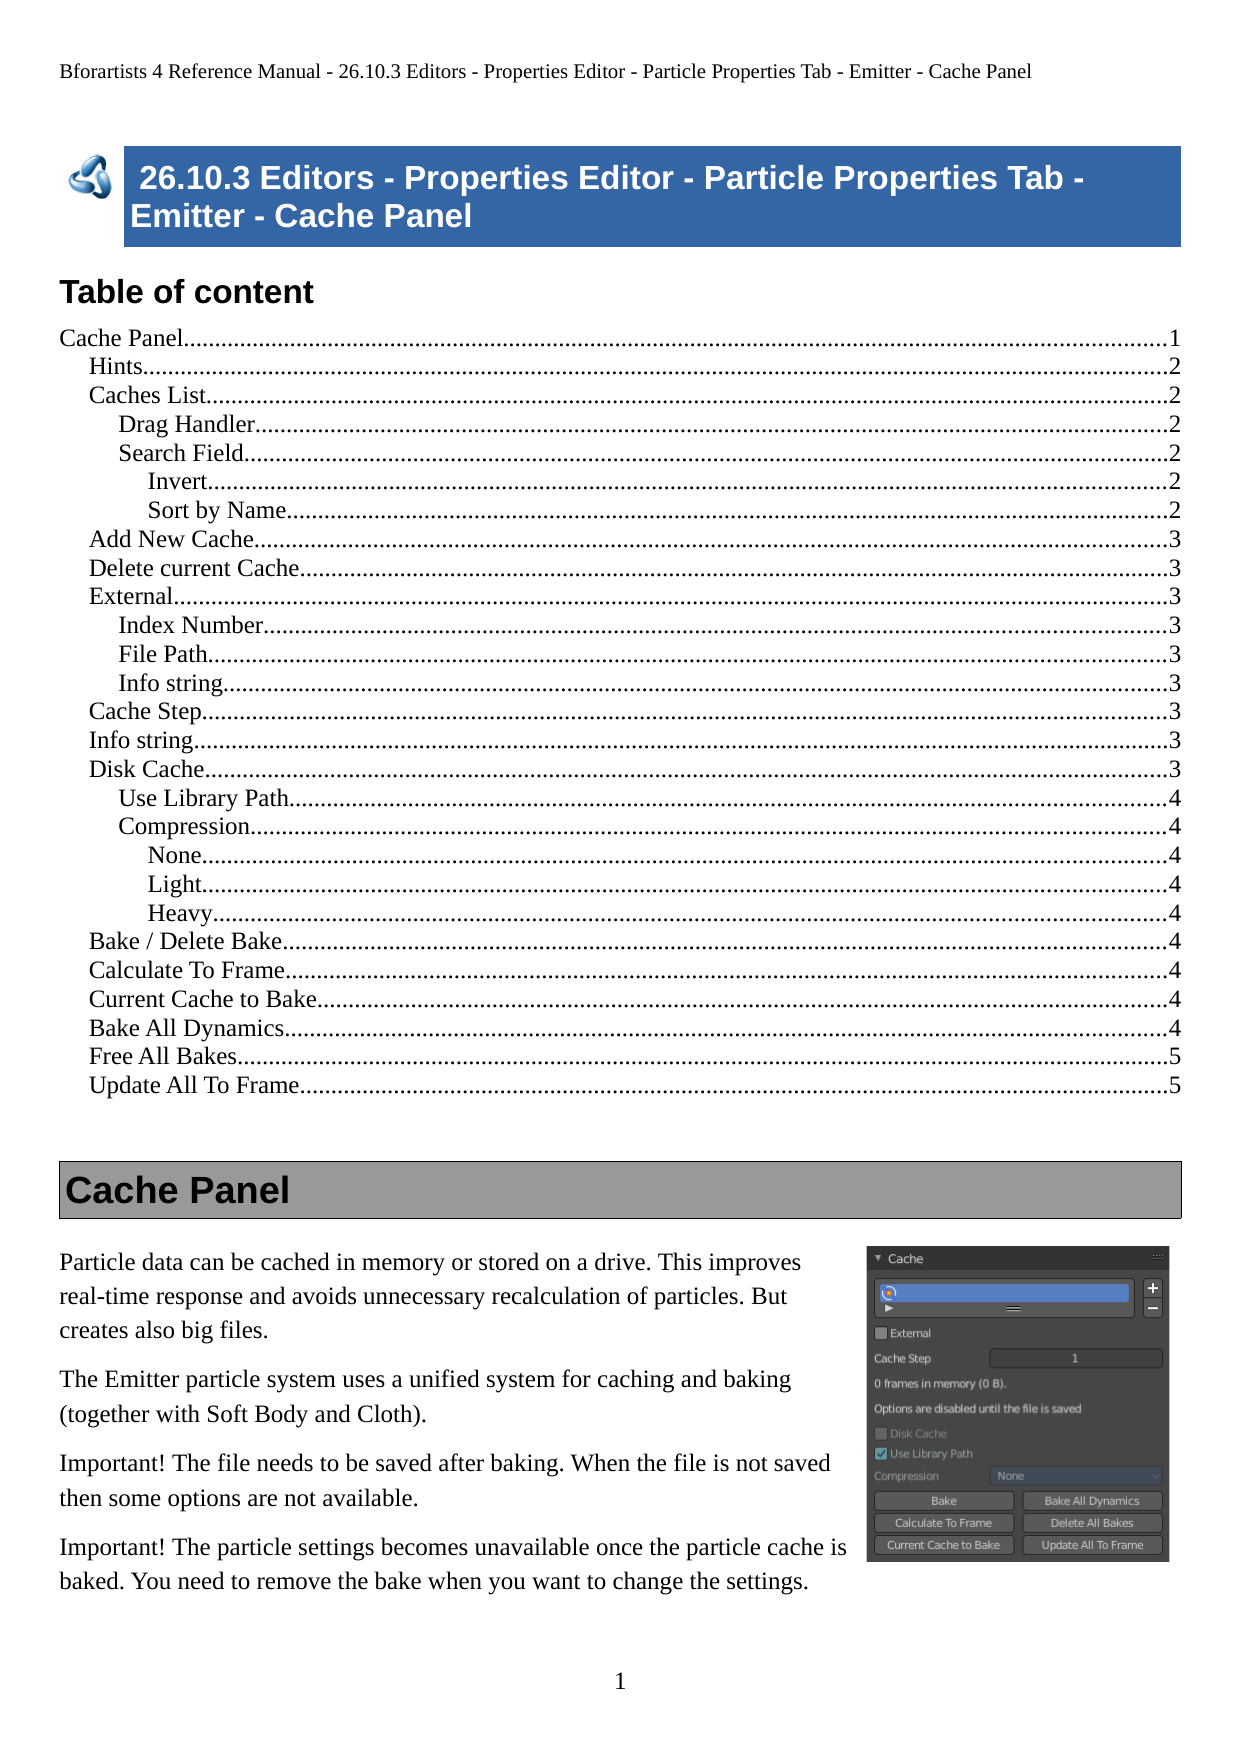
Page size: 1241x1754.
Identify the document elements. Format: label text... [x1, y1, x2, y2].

text Heavy 4 [147, 898, 1181, 926]
table_header [59, 146, 124, 247]
text Info string 3 [118, 668, 1181, 696]
text Info string 3 [88, 725, 1181, 754]
text Free All Bakes 5 [88, 1041, 1181, 1070]
text Update All To Frame 5 [88, 1070, 1181, 1099]
text Search Field 2 [118, 438, 1181, 466]
text Current Cache to Bake 4 [88, 984, 1181, 1013]
text Invert 2 [147, 466, 1181, 495]
text Bake All Dynamics 4 [88, 1013, 1181, 1041]
text Cache Step 3 [88, 696, 1181, 725]
text Use Library Path 4 [118, 783, 1181, 811]
text Particle data can be cached in memory or stored on a drive. This improves real-time response and avoids unnecessary recalculation of particles. But creates also big files. [59, 1247, 866, 1344]
table_header 26.10.3 Editors - Properties Editor - Particle Properties Tab - Emitter - Cache Panel [124, 146, 1181, 247]
subtitle Table of content [59, 272, 1181, 310]
text None 4 [147, 840, 1181, 869]
text Add New Cache 3 [88, 524, 1181, 553]
text Index Number 3 [118, 610, 1181, 639]
text Hints 2 [88, 351, 1181, 380]
text File Path 3 [118, 639, 1181, 668]
text Important! The particle settings becomes unavailable once the particle cache is baked. You need to remove the bake when you want to change the settings. [59, 1532, 1181, 1595]
picture [866, 1246, 1170, 1562]
text Bake / Delete Bake 4 [88, 926, 1181, 955]
text External 3 [88, 581, 1181, 610]
text Delete current Cache 3 [88, 553, 1181, 581]
text Compression 4 [118, 811, 1181, 840]
text Calculate To Frame 4 [88, 955, 1181, 984]
text Important! The file needs to be saved after baking. When the file is not saved then some options are not available. [59, 1448, 866, 1511]
text Drag Handler 2 [118, 409, 1181, 438]
table_header Cache Panel [60, 1162, 1181, 1218]
picture [65, 152, 114, 202]
text Disk Cache 3 [88, 754, 1181, 783]
text Caches List 2 [88, 380, 1181, 409]
text The Emitter particle system uses a unified system for caching and baking (together with Soft Body and Cloth). [59, 1364, 866, 1428]
text Sort by Name 2 [147, 495, 1181, 524]
text Light 4 [147, 869, 1181, 898]
text Cache Panel 1 [59, 323, 1181, 351]
